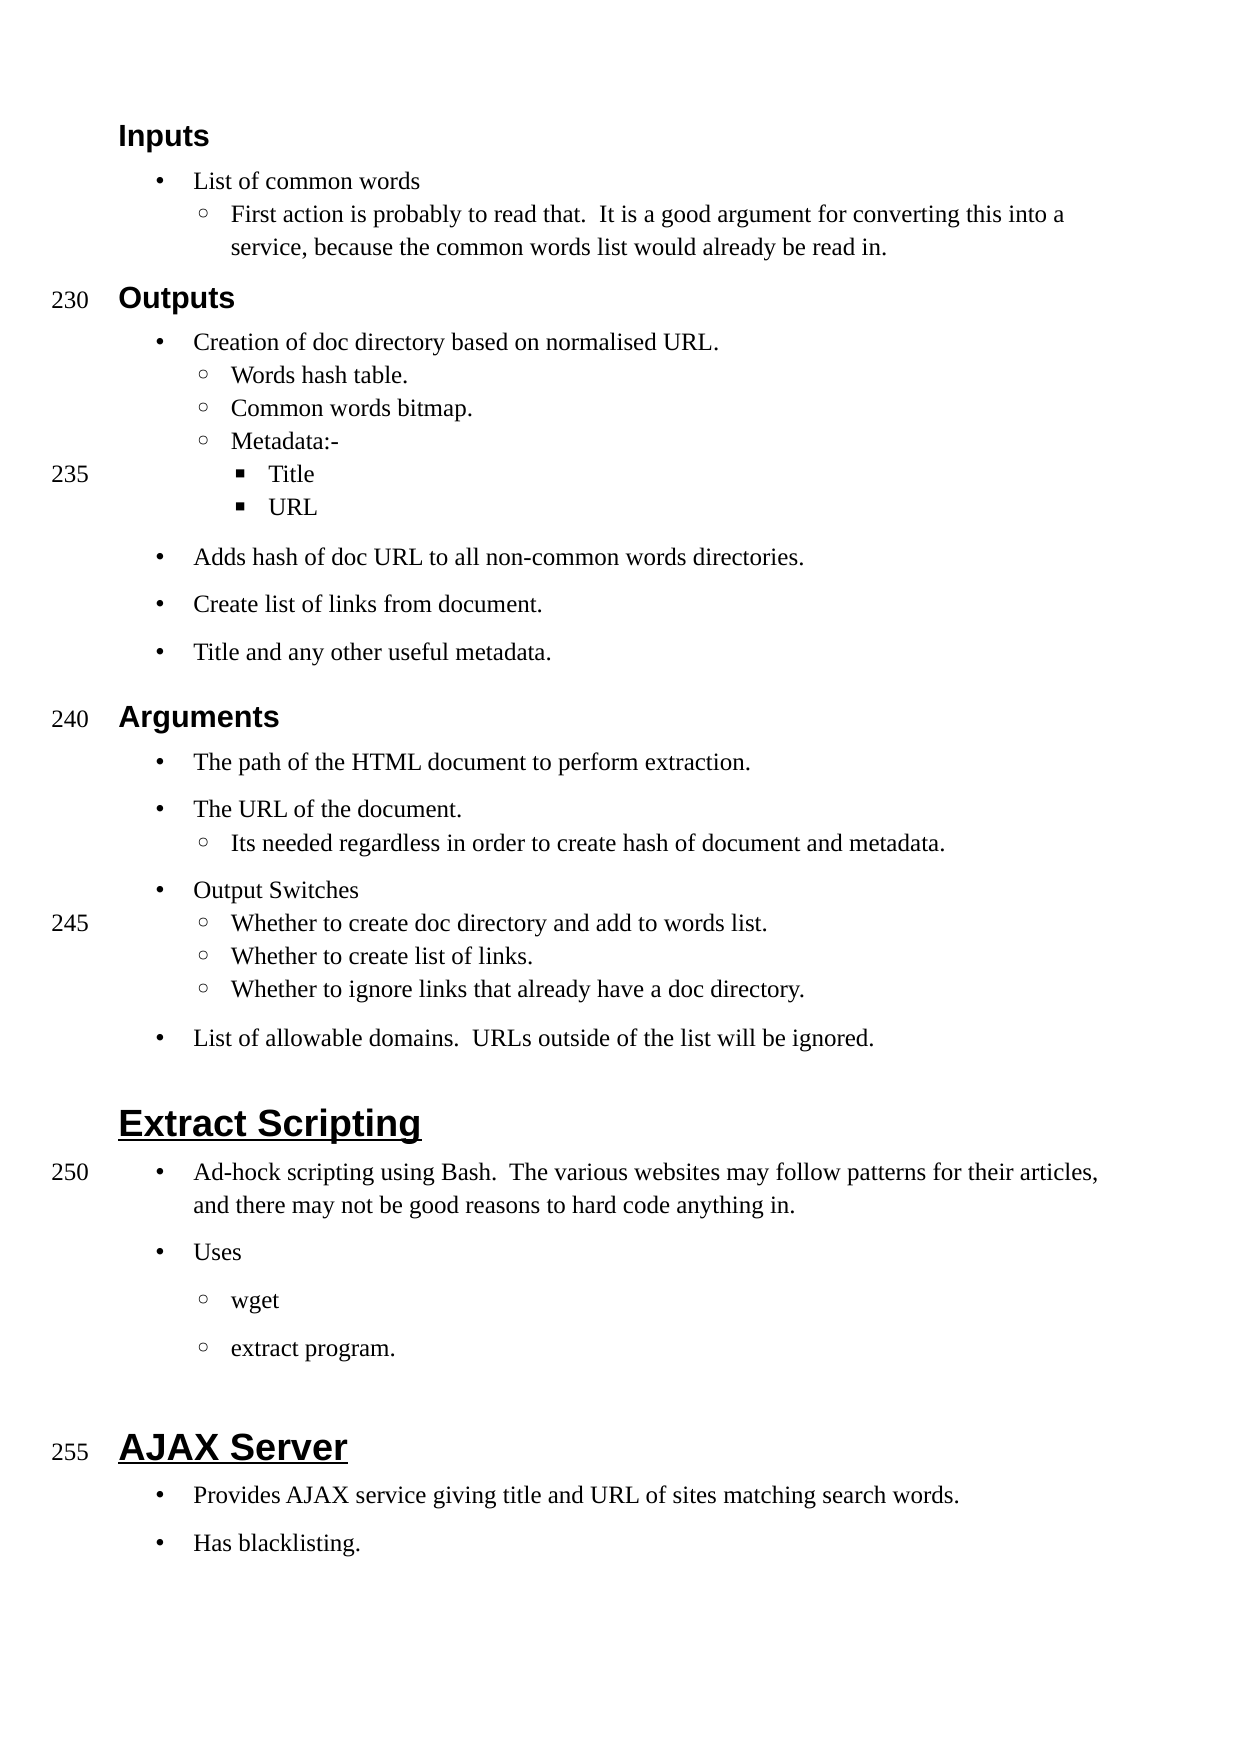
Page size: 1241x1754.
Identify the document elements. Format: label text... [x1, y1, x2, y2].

list extract program. [193, 1333, 1122, 1361]
list Title [231, 459, 1122, 488]
list Creation of doc directory based on normalised URL. [156, 327, 1122, 356]
list Ad-hock scripting using Bash. The various websites may follow patterns for their articles, and there may not be good reasons to hard code anything in. [156, 1157, 1122, 1219]
list The path of the HTML document to perform extraction. [156, 747, 1122, 776]
list URL [231, 492, 1122, 521]
list Whether to ignore links that already have a doc directory. [193, 974, 1122, 1003]
subtitle AJAX Server [118, 1424, 1122, 1468]
subtitle Extract Scripting [118, 1101, 1122, 1144]
list Words hash table. [193, 360, 1122, 389]
list Metadata:- [193, 426, 1122, 455]
list The URL of the document. [156, 794, 1122, 823]
list First action is probably to read that. It is a good argument for converting this into a service, because the common words list would already be read in. [193, 199, 1122, 261]
list Has blacklisting. [156, 1528, 1122, 1557]
list Provides AJAX service giving title and URL of sites matching search words. [156, 1481, 1122, 1509]
list Output Switches [156, 875, 1122, 904]
list wget [193, 1285, 1122, 1314]
list Title and any other useful metadata. [156, 637, 1122, 666]
list List of allowable domains. URLs outside of the list will be ignored. [156, 1023, 1122, 1052]
list Its needed regardless in order to create hash of document and metadata. [193, 828, 1122, 856]
list Uses [156, 1237, 1122, 1266]
subtitle Outputs [118, 279, 1122, 315]
list Adds hash of doc URL to all non-common words directories. [156, 542, 1122, 571]
list Whether to create doc directory and add to words list. [193, 908, 1122, 937]
list Common words bitmap. [193, 393, 1122, 422]
subtitle Inputs [118, 118, 1122, 153]
subtitle Arguments [118, 699, 1122, 734]
list Whether to create list of links. [193, 941, 1122, 970]
list Create list of links from document. [156, 589, 1122, 618]
list List of common words [156, 166, 1122, 195]
